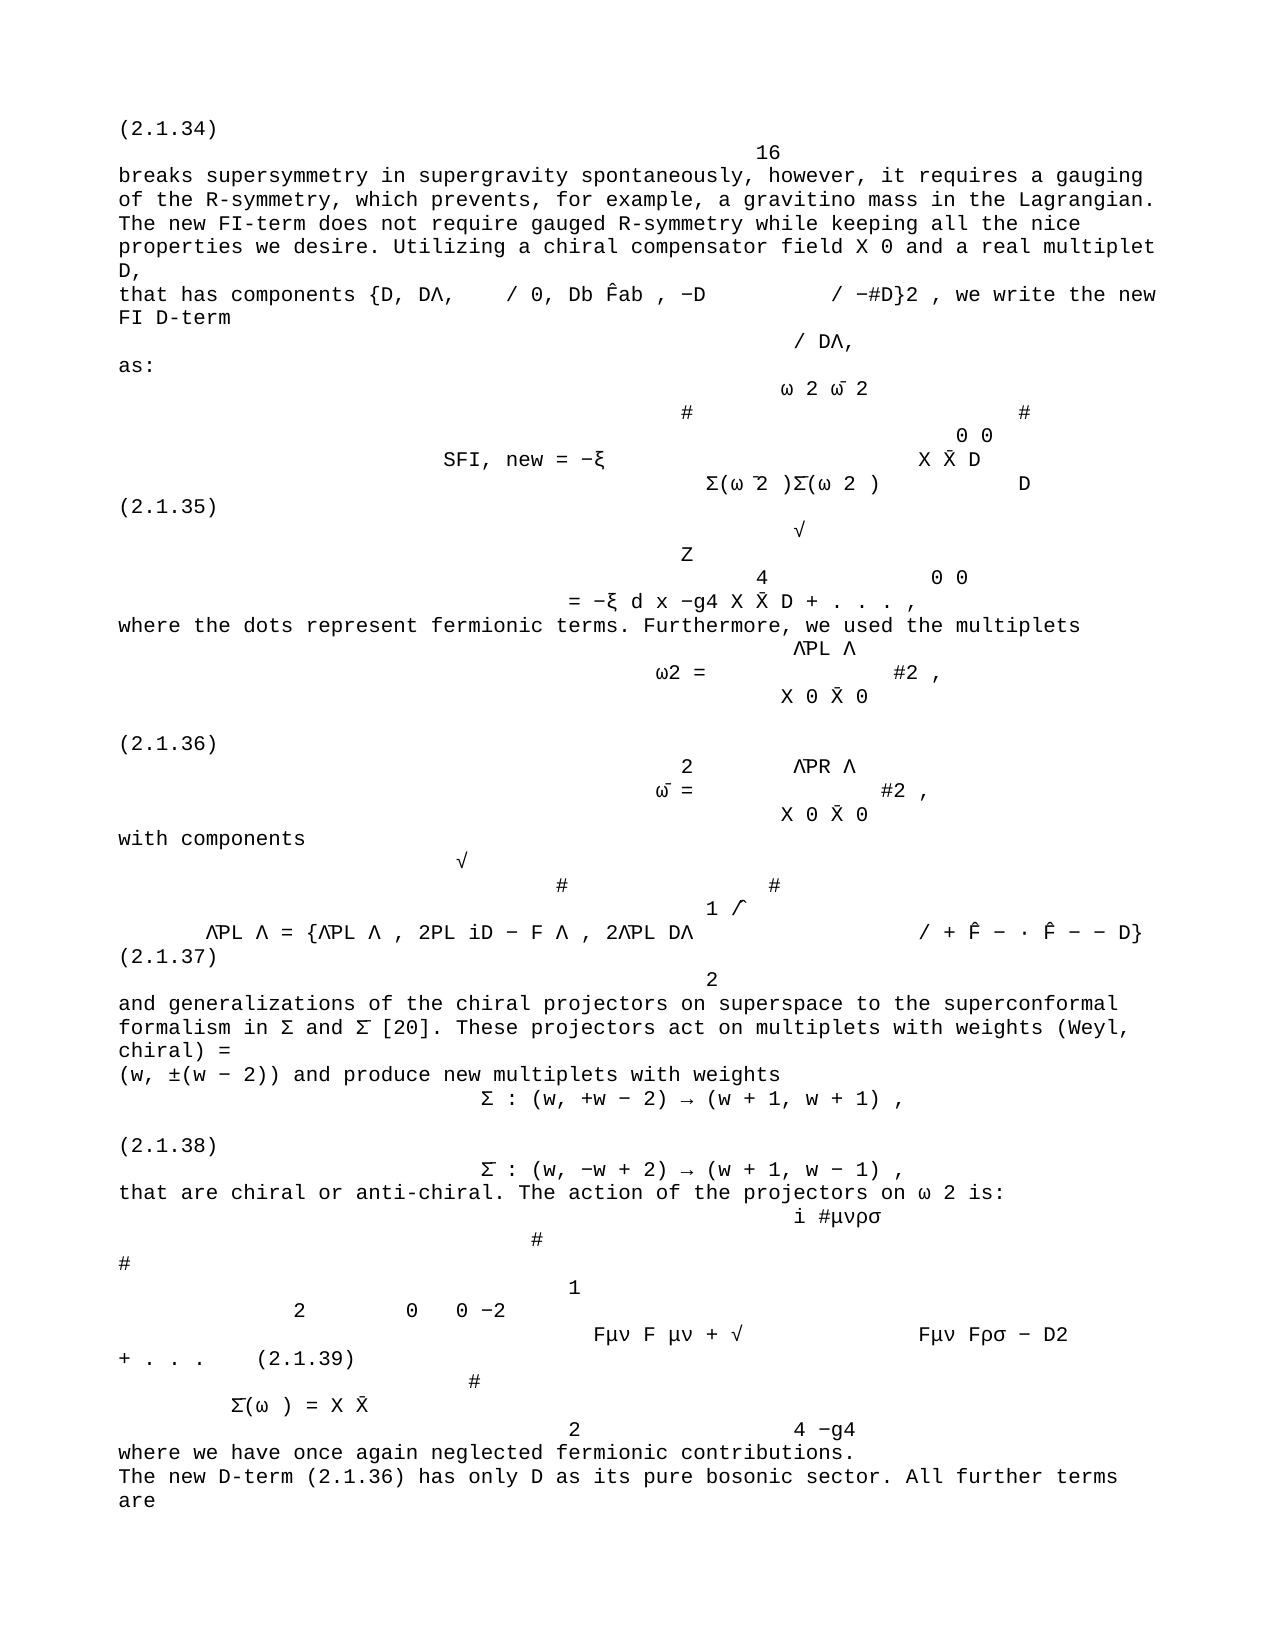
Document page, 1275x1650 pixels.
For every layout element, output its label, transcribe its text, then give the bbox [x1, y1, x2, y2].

text that has components {D, DΛ, / 0, Db F̂ab , −D / −#D}2 , we write the new FI D-term [118, 284, 1157, 331]
text SFI, new = −ξ X X̄ D [118, 449, 1157, 473]
text X 0 X̄ 0 [118, 686, 1157, 709]
text ω̄ = #2 , [118, 780, 1157, 804]
text that are chiral or anti-chiral. The action of the projectors on ω 2 is: [118, 1182, 1157, 1206]
text where we have once again neglected fermionic contributions. [118, 1442, 1157, 1466]
text breaks supersymmetry in supergravity spontaneously, however, it requires a gauging [118, 165, 1157, 189]
text 2 4 −g4 [118, 1419, 1157, 1442]
text 2 Λ̄PR Λ [118, 757, 1157, 780]
text 1 [118, 1277, 1157, 1300]
text ω2 = #2 , [118, 662, 1157, 686]
text of the R-symmetry, which prevents, for example, a gravitino mass in the Lagrangian. [118, 189, 1157, 213]
text X 0 X̄ 0 [118, 804, 1157, 827]
text The new D-term (2.1.36) has only D as its pure bosonic sector. All further terms are [118, 1466, 1157, 1513]
text where the dots represent fermionic terms. Furthermore, we used the multiplets [118, 615, 1157, 638]
text Σ̄ : (w, −w + 2) → (w + 1, w − 1) , [118, 1158, 1157, 1182]
text (2.1.36) [118, 709, 1157, 757]
text # # [118, 875, 1157, 898]
text as: [118, 354, 1157, 378]
text √ [118, 520, 1157, 544]
text with components [118, 827, 1157, 851]
text (2.1.34) [118, 118, 1157, 142]
text 16 [118, 142, 1157, 165]
text # [118, 1371, 1157, 1395]
text Λ̄PL Λ = {Λ̄PL Λ , 2PL iD − F Λ , 2Λ̄PL DΛ / + F̂ − · F̂ − − D} (2.1.37) [118, 922, 1157, 969]
text properties we desire. Utilizing a chiral compensator field X 0 and a real multiplet D, [118, 236, 1157, 284]
text Σ̄(ω ) = X X̄ [118, 1395, 1157, 1419]
text 0 0 [118, 426, 1157, 449]
text = −ξ d x −g4 X X̄ D + . . . , [118, 591, 1157, 615]
text and generalizations of the chiral projectors on superspace to the superconformal formalism in Σ and Σ̄ [20]. These projectors act on multiplets with weights (Weyl, chiral) = [118, 993, 1157, 1064]
text # # [118, 402, 1157, 426]
text ω 2 ω̄ 2 [118, 378, 1157, 402]
text The new FI-term does not require gauged R-symmetry while keeping all the nice [118, 213, 1157, 236]
text / DΛ, [118, 331, 1157, 354]
text (2.1.38) [118, 1111, 1157, 1158]
text Σ : (w, +w − 2) → (w + 1, w + 1) , [118, 1088, 1157, 1111]
text # # [118, 1229, 1157, 1277]
text √ [118, 851, 1157, 875]
text Σ(ω ̄2 )Σ̄(ω 2 ) D (2.1.35) [118, 473, 1157, 520]
text Λ̄PL Λ [118, 638, 1157, 662]
text Z [118, 544, 1157, 567]
text 2 0 0 −2 [118, 1300, 1157, 1324]
text 4 0 0 [118, 567, 1157, 591]
text (w, ±(w − 2)) and produce new multiplets with weights [118, 1064, 1157, 1088]
text 1 /̂ [118, 898, 1157, 922]
text 2 [118, 969, 1157, 993]
text Fμν F μν + √ Fμν Fρσ − D2 + . . . (2.1.39) [118, 1324, 1157, 1371]
text i #μνρσ [118, 1206, 1157, 1229]
